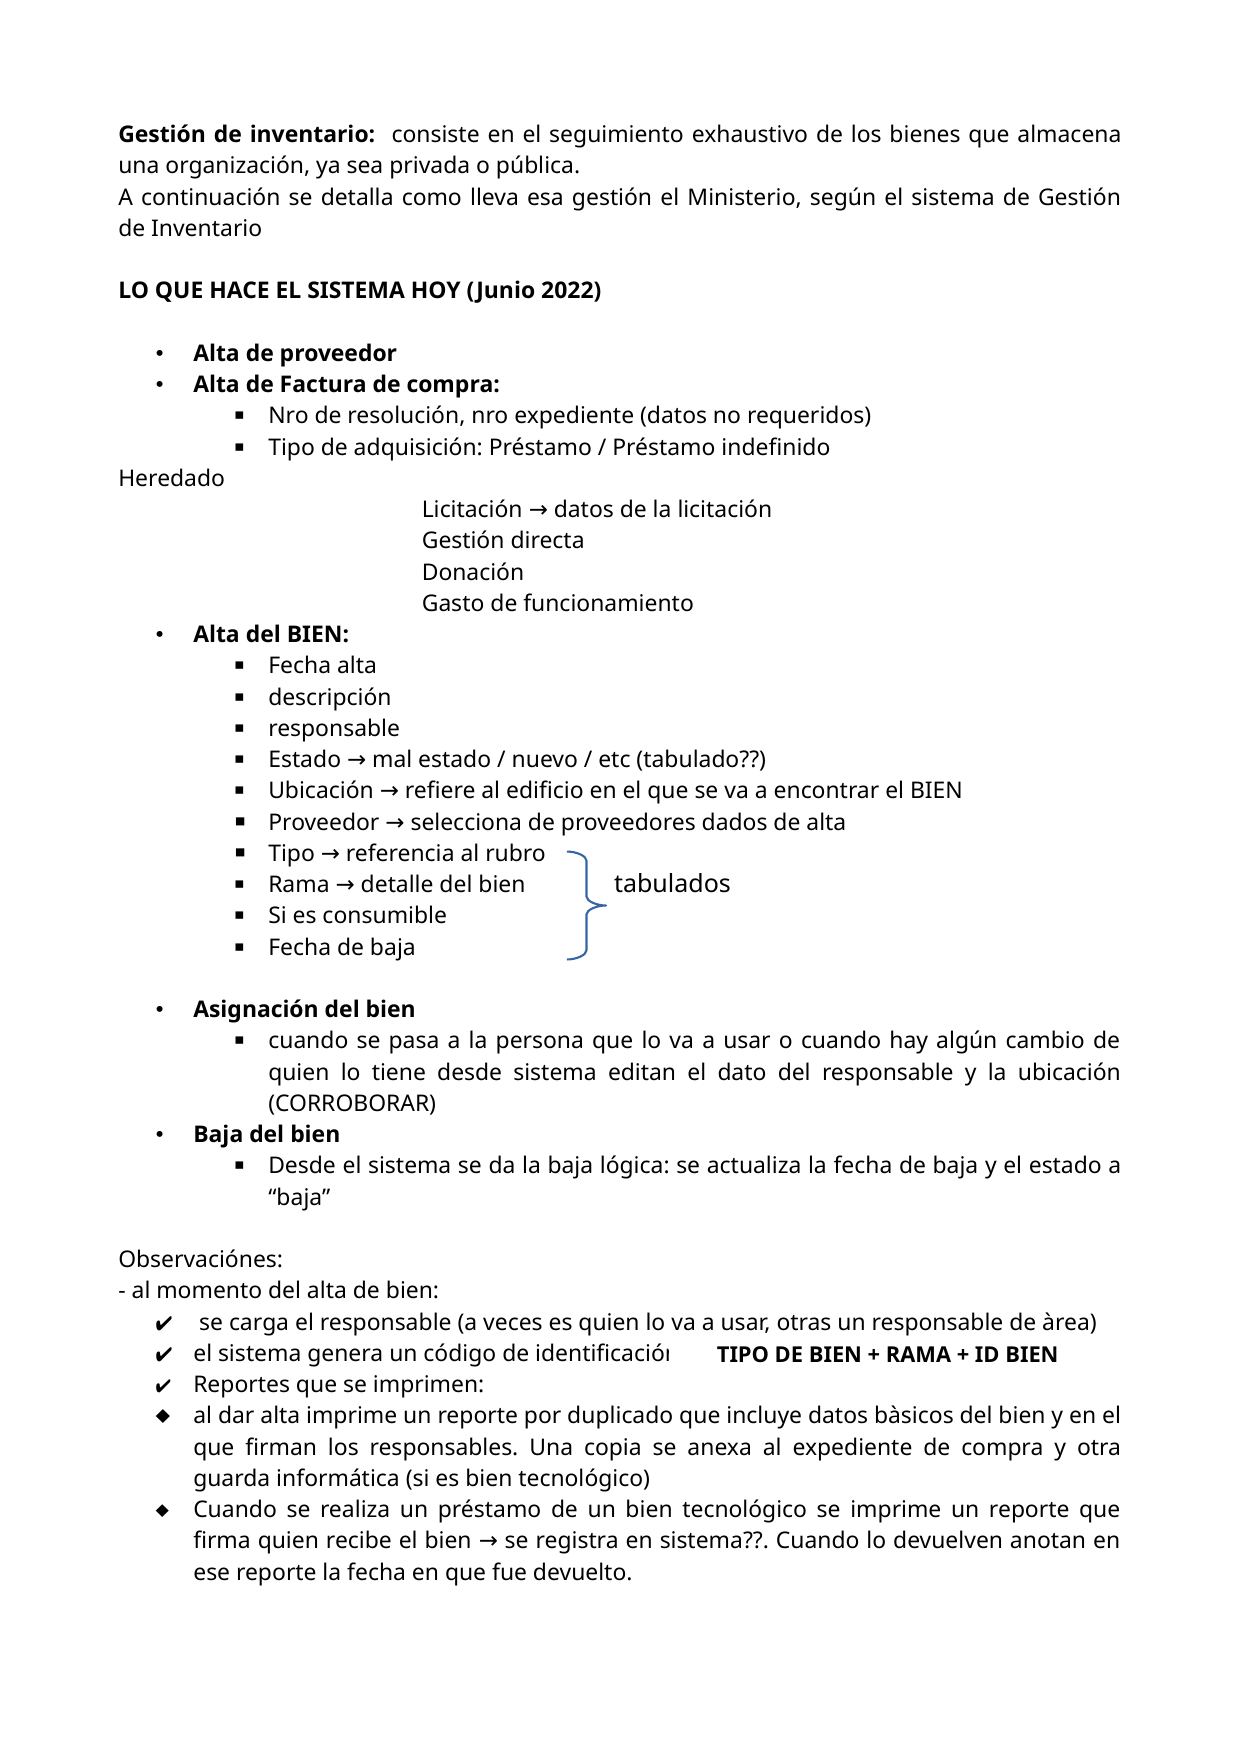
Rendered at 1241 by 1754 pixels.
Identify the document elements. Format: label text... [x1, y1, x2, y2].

list Fecha alta [231, 649, 1122, 681]
list Alta de proveedor [156, 337, 1122, 368]
list [950, 868, 1122, 899]
list [950, 899, 1122, 931]
list tabulados [614, 865, 950, 899]
list Si es consumible [231, 899, 595, 931]
list se carga el responsable (a veces es quien lo va a usar, otras un responsable de àrea) [156, 1306, 1122, 1337]
list [588, 899, 614, 931]
text - al momento del alta de bien: [118, 1274, 1122, 1306]
list [588, 868, 614, 899]
list descripción [231, 681, 1122, 712]
list Reportes que se imprimen: [156, 1368, 669, 1399]
list [669, 1369, 1106, 1405]
text Observaciónes: [118, 1243, 1122, 1274]
text Donación [118, 556, 1122, 587]
list responsable [231, 712, 1122, 743]
list Cuando se realiza un préstamo de un bien tecnológico se imprime un reporte que firma quien recibe el bien → se registra en sistema??. Cuando lo devuelven anotan en ese reporte la fecha en que fue devuelto. [156, 1493, 1122, 1587]
list Tipo de adquisición: Préstamo / Préstamo indefinido [231, 431, 1122, 462]
list Rama → detalle del bien [231, 868, 586, 899]
text Gestión directa [118, 524, 1122, 556]
text Gasto de funcionamiento [118, 587, 1122, 618]
text Gestión de inventario: consiste en el seguimiento exhaustivo de los bienes que almacena una organización, ya sea privada o pública. [118, 118, 1122, 181]
list Estado → mal estado / nuevo / etc (tabulado??) [231, 743, 1122, 774]
list [614, 899, 950, 931]
list Nro de resolución, nro expediente (datos no requeridos) [231, 399, 1122, 431]
list Baja del bien [156, 1118, 1122, 1149]
list Desde el sistema se da la baja lógica: se actualiza la fecha de baja y el estado a “baja” [231, 1149, 1122, 1212]
list el sistema genera un código de identificación: [156, 1337, 1122, 1368]
list Proveedor → selecciona de proveedores dados de alta [231, 806, 1122, 837]
text Licitación → datos de la licitación [118, 493, 1122, 524]
text Heredado [118, 462, 1122, 493]
list al dar alta imprime un reporte por duplicado que incluye datos bàsicos del bien y en el que firman los responsables. Una copia se anexa al expediente de compra y otra guarda informática (si es bien tecnológico) [156, 1399, 1122, 1493]
list TIPO DE BIEN + RAMA + ID BIEN [669, 1339, 1106, 1369]
list Asignación del bien [156, 993, 1122, 1024]
list cuando se pasa a la persona que lo va a usar o cuando hay algún cambio de quien lo tiene desde sistema editan el dato del responsable y la ubicación (CORROBORAR) [231, 1024, 1122, 1118]
text LO QUE HACE EL SISTEMA HOY (Junio 2022) [118, 274, 1122, 306]
list Fecha de baja [231, 931, 1122, 962]
list Alta de Factura de compra: [156, 368, 1122, 399]
list Ubicación → refiere al edificio en el que se va a encontrar el BIEN [231, 774, 1122, 806]
list Tipo → referencia al rubro [231, 837, 1122, 868]
text A continuación se detalla como lleva esa gestión el Ministerio, según el sistema de Gestión de Inventario [118, 181, 1122, 243]
list Alta del BIEN: [156, 618, 1122, 649]
